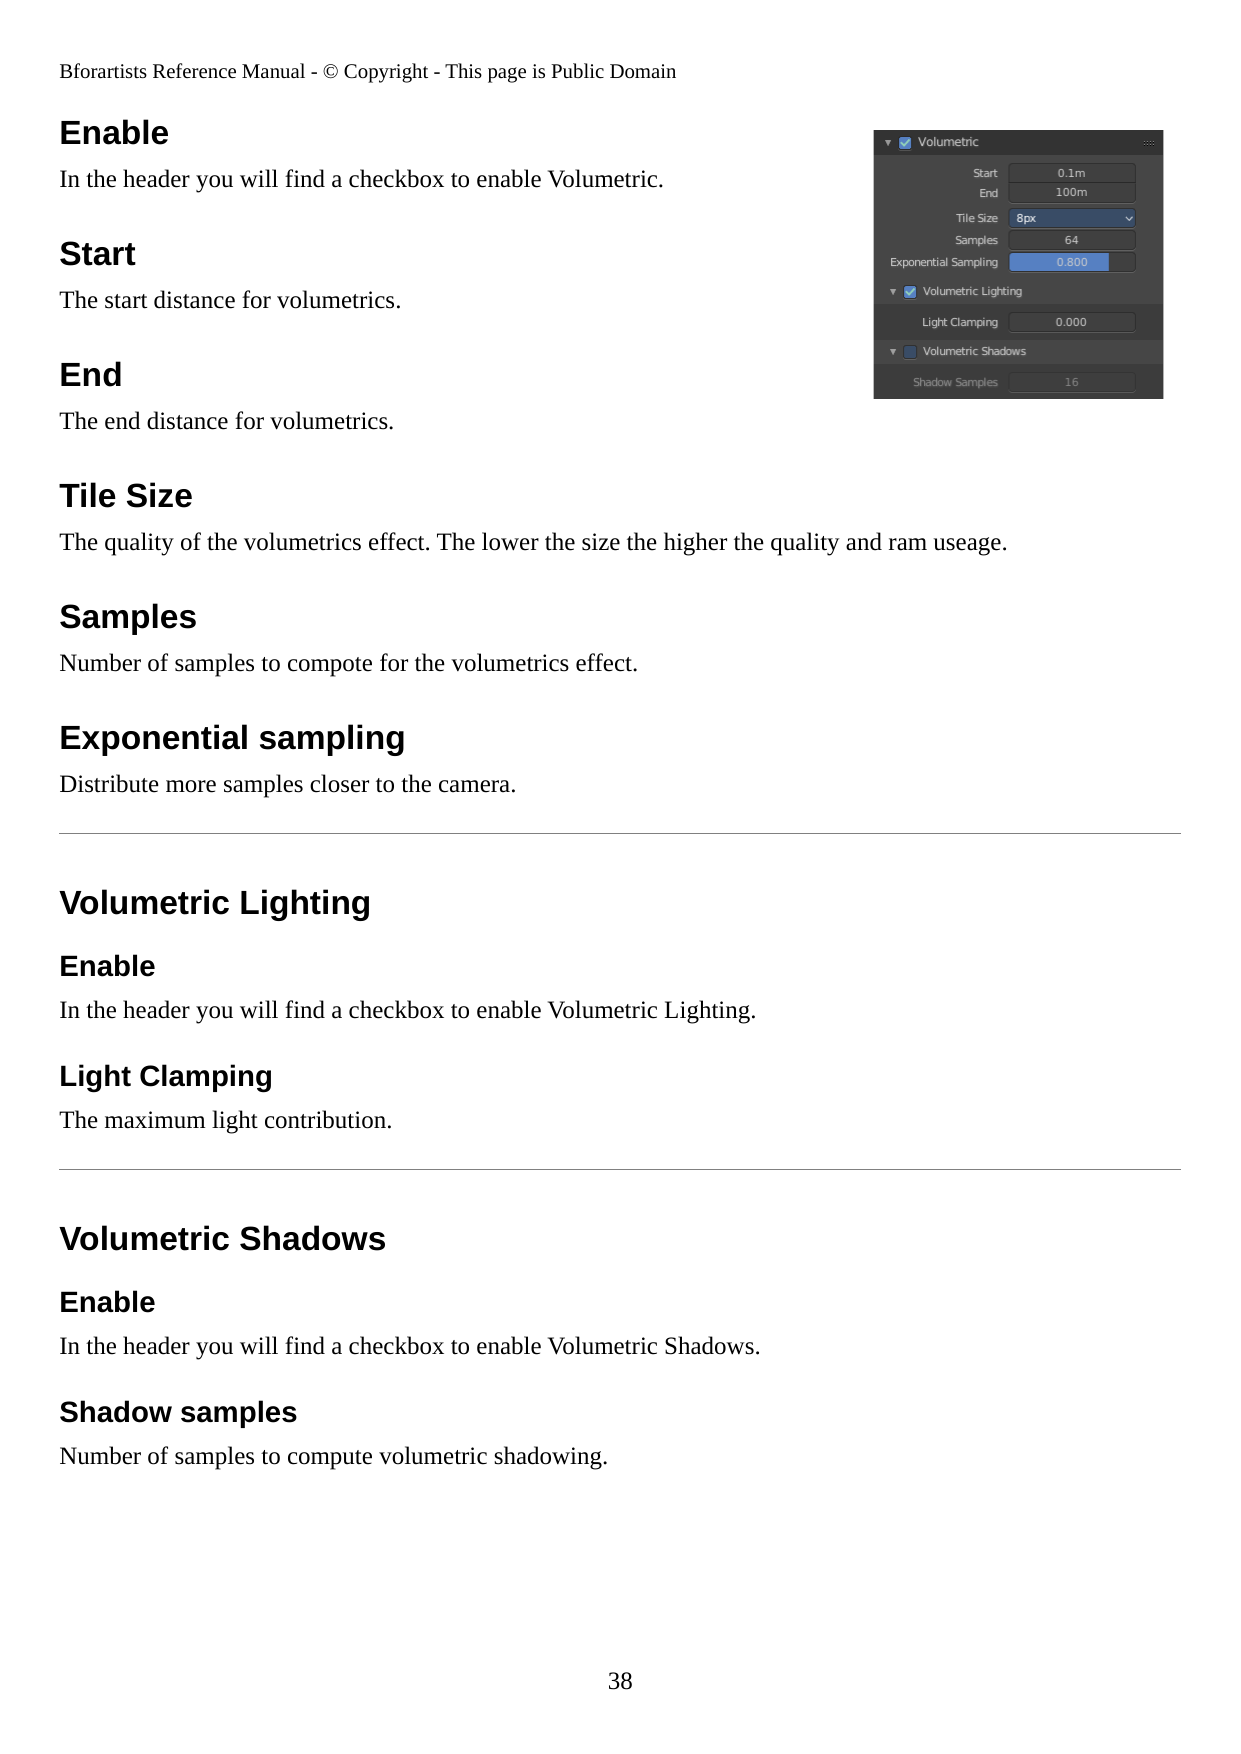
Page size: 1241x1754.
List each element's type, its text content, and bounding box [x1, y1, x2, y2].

subtitle Shadow samples [59, 1394, 1181, 1428]
picture [873, 130, 1164, 399]
text In the header you will find a checkbox to enable Volumetric Shadows. [59, 1331, 1181, 1360]
text Number of samples to compote for the volumetrics effect. [59, 648, 1181, 677]
text Number of samples to compute volumetric shadowing. [59, 1441, 1181, 1469]
subtitle Samples [59, 597, 1181, 635]
subtitle End [59, 355, 873, 393]
subtitle Exponential sampling [59, 718, 1181, 756]
text The start distance for volumetrics. [59, 285, 873, 313]
subtitle Tile Size [59, 476, 1181, 514]
subtitle Start [59, 234, 873, 272]
text Distribute more samples closer to the camera. [59, 769, 1181, 798]
subtitle [1164, 234, 1181, 272]
subtitle [1164, 355, 1181, 393]
subtitle Enable [59, 1285, 1181, 1318]
subtitle Enable [59, 113, 1181, 151]
text The quality of the volumetrics effect. The lower the size the higher the quality and ram useage. [59, 527, 1181, 556]
subtitle Light Clamping [59, 1059, 1181, 1092]
text In the header you will find a checkbox to enable Volumetric Lighting. [59, 995, 1181, 1024]
subtitle Volumetric Shadows [59, 1219, 1181, 1258]
subtitle Volumetric Lighting [59, 883, 1181, 922]
text In the header you will find a checkbox to enable Volumetric. [59, 164, 873, 192]
text The end distance for volumetrics. [59, 406, 1181, 434]
subtitle Enable [59, 949, 1181, 982]
text The maximum light contribution. [59, 1105, 1181, 1134]
